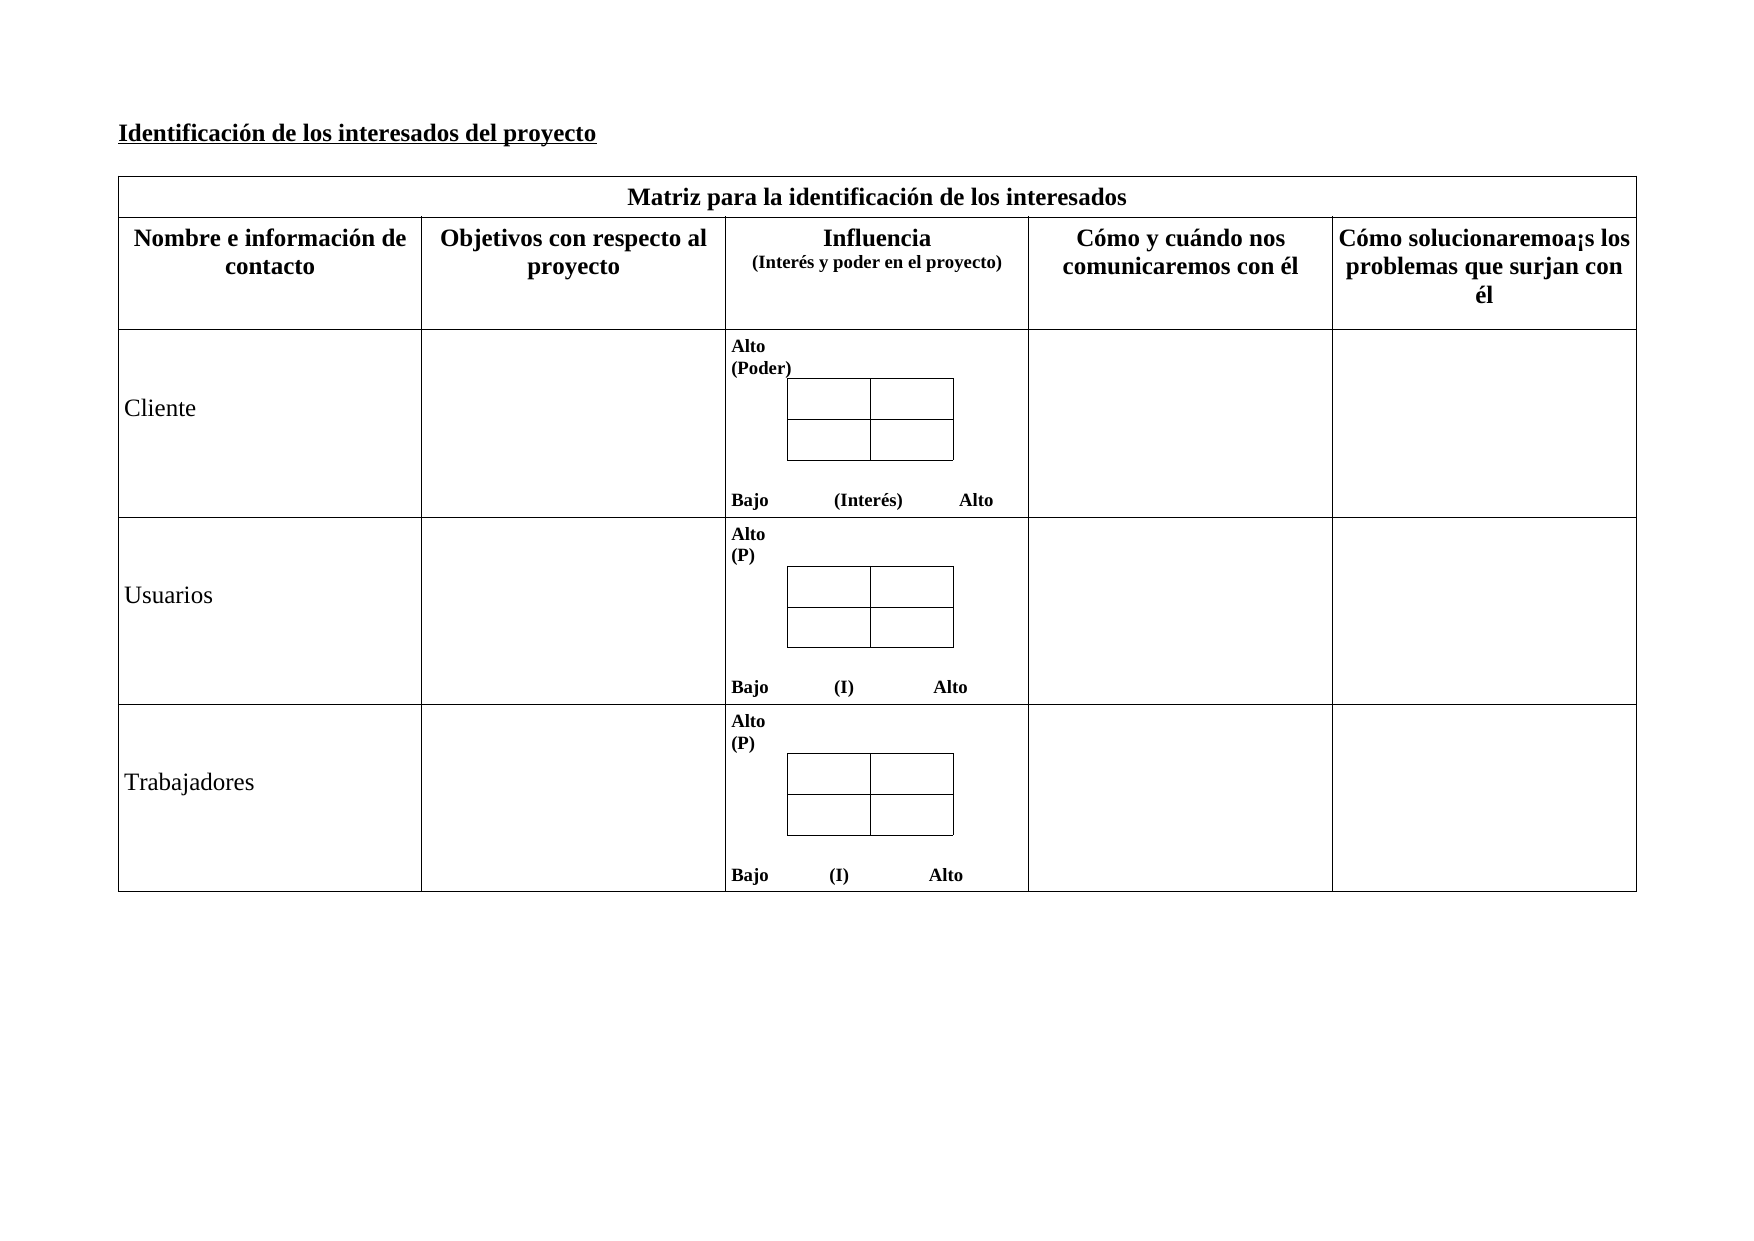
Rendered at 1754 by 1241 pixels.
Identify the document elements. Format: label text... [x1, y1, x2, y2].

table_cell [1029, 330, 1332, 516]
table_header [871, 754, 953, 794]
table_cell [1029, 705, 1332, 891]
text Identificación de los interesados del proyecto [118, 118, 1636, 147]
table_cell [1333, 518, 1636, 704]
table_cell [1333, 705, 1636, 891]
table_cell Alto (P) Bajo (I) Alto [726, 705, 1028, 891]
table_cell Alto (Poder) Bajo (Interés) Alto [726, 330, 1028, 516]
table_cell Usuarios [119, 518, 421, 704]
table_cell Cliente [119, 330, 421, 516]
table_cell Nombre e información de contacto [119, 218, 421, 329]
table_cell Cómo solucionaremoa¡s los problemas que surjan con él [1333, 218, 1636, 329]
table_header [871, 379, 953, 419]
table_cell Objetivos con respecto al proyecto [422, 218, 725, 329]
table_cell [1333, 330, 1636, 516]
table_cell [871, 795, 953, 834]
table_header [788, 379, 870, 419]
table_cell [788, 420, 870, 460]
table_header [788, 567, 870, 606]
table_cell Trabajadores [119, 705, 421, 891]
table_cell Cómo y cuándo nos comunicaremos con él [1029, 218, 1332, 329]
table_cell [422, 330, 725, 516]
table_cell [788, 795, 870, 834]
table_header [871, 567, 953, 606]
table_cell Alto (P) Bajo (I) Alto [726, 518, 1028, 704]
table_header [788, 754, 870, 794]
table_cell [871, 608, 953, 647]
table_cell [1029, 518, 1332, 704]
table_cell [422, 518, 725, 704]
table_cell [788, 608, 870, 647]
table_cell Influencia (Interés y poder en el proyecto) [726, 218, 1028, 329]
table_cell [871, 420, 953, 460]
table_cell [422, 705, 725, 891]
table_header Matriz para la identificación de los interesados [119, 177, 1636, 216]
